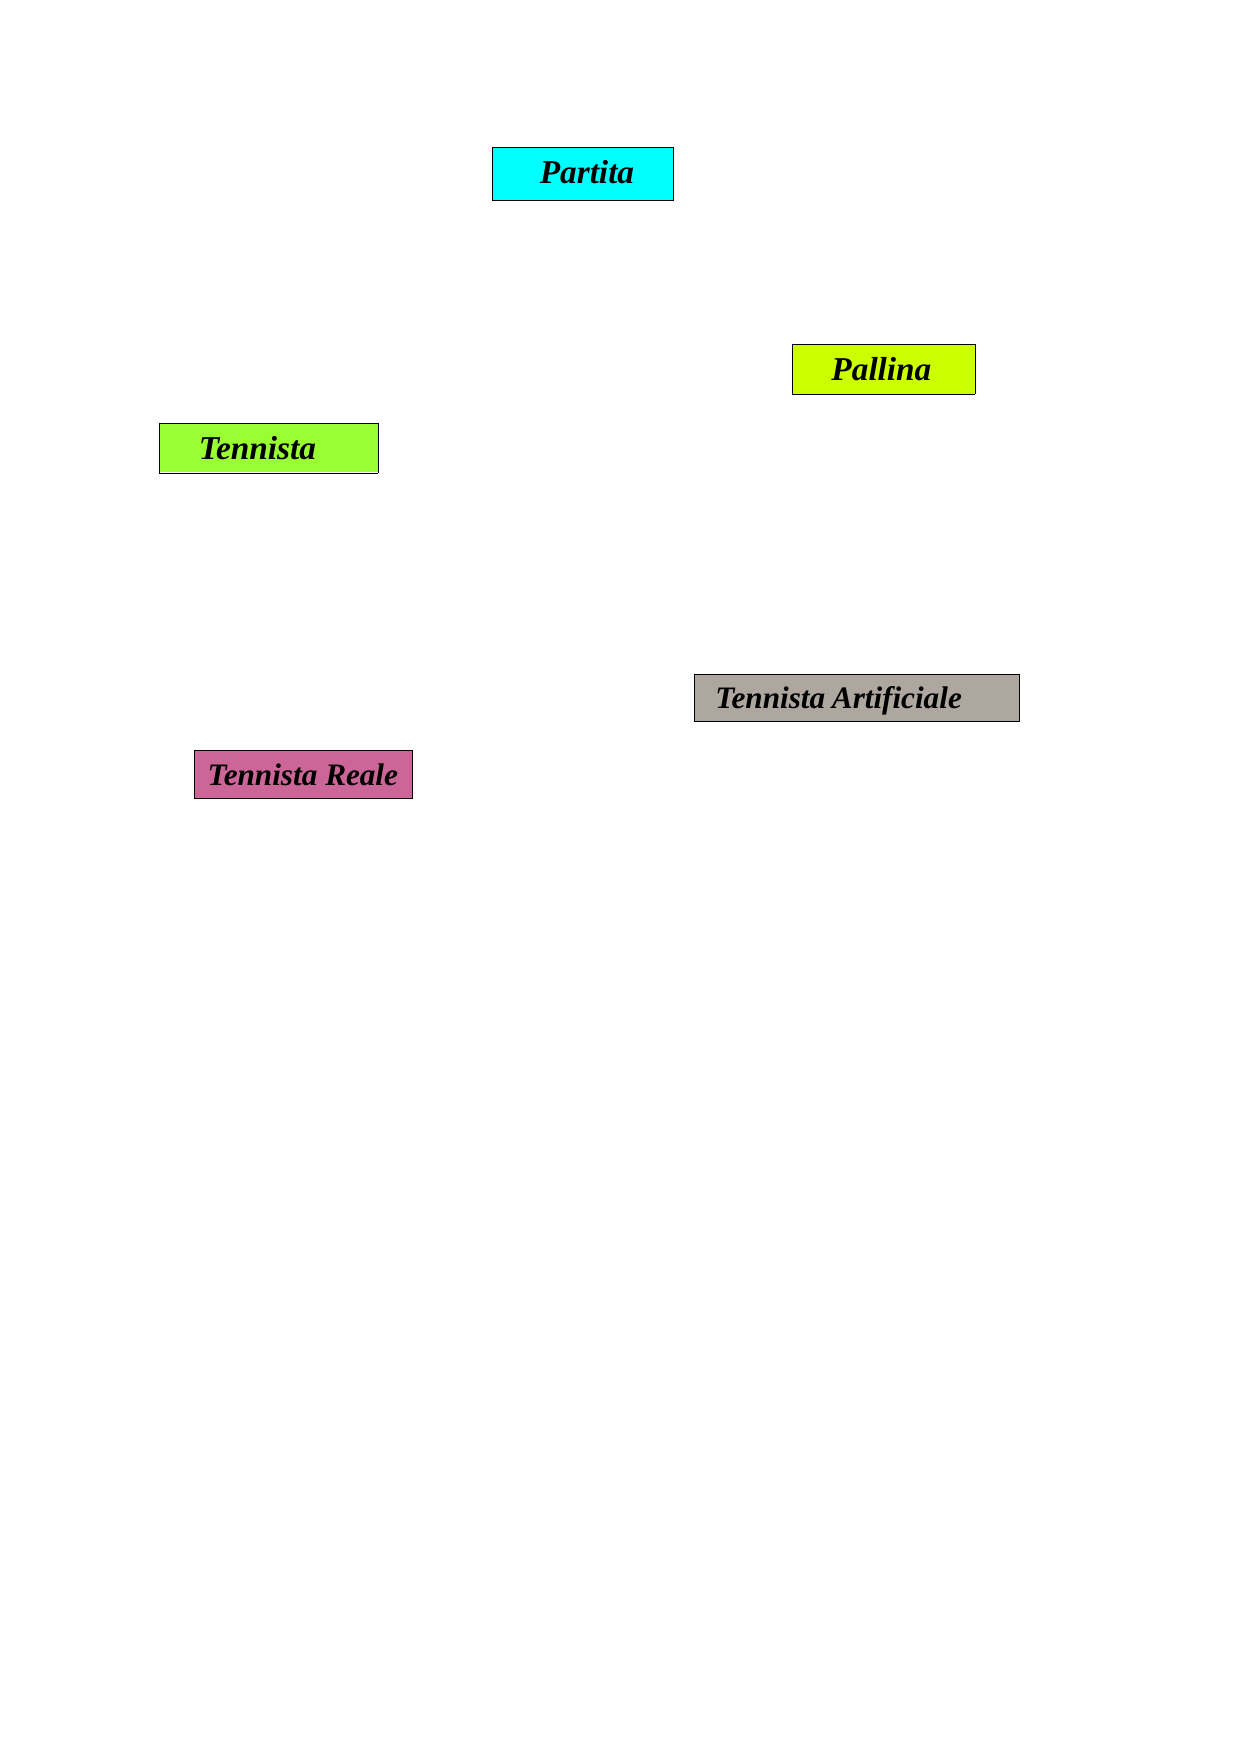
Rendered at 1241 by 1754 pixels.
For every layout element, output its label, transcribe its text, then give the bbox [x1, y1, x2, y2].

table_header Partita [493, 148, 673, 200]
table_header Pallina [793, 345, 975, 394]
table_header Tennista Artificiale [695, 675, 1019, 721]
table_header Tennista Reale [195, 751, 412, 798]
table_header Tennista [160, 424, 378, 472]
